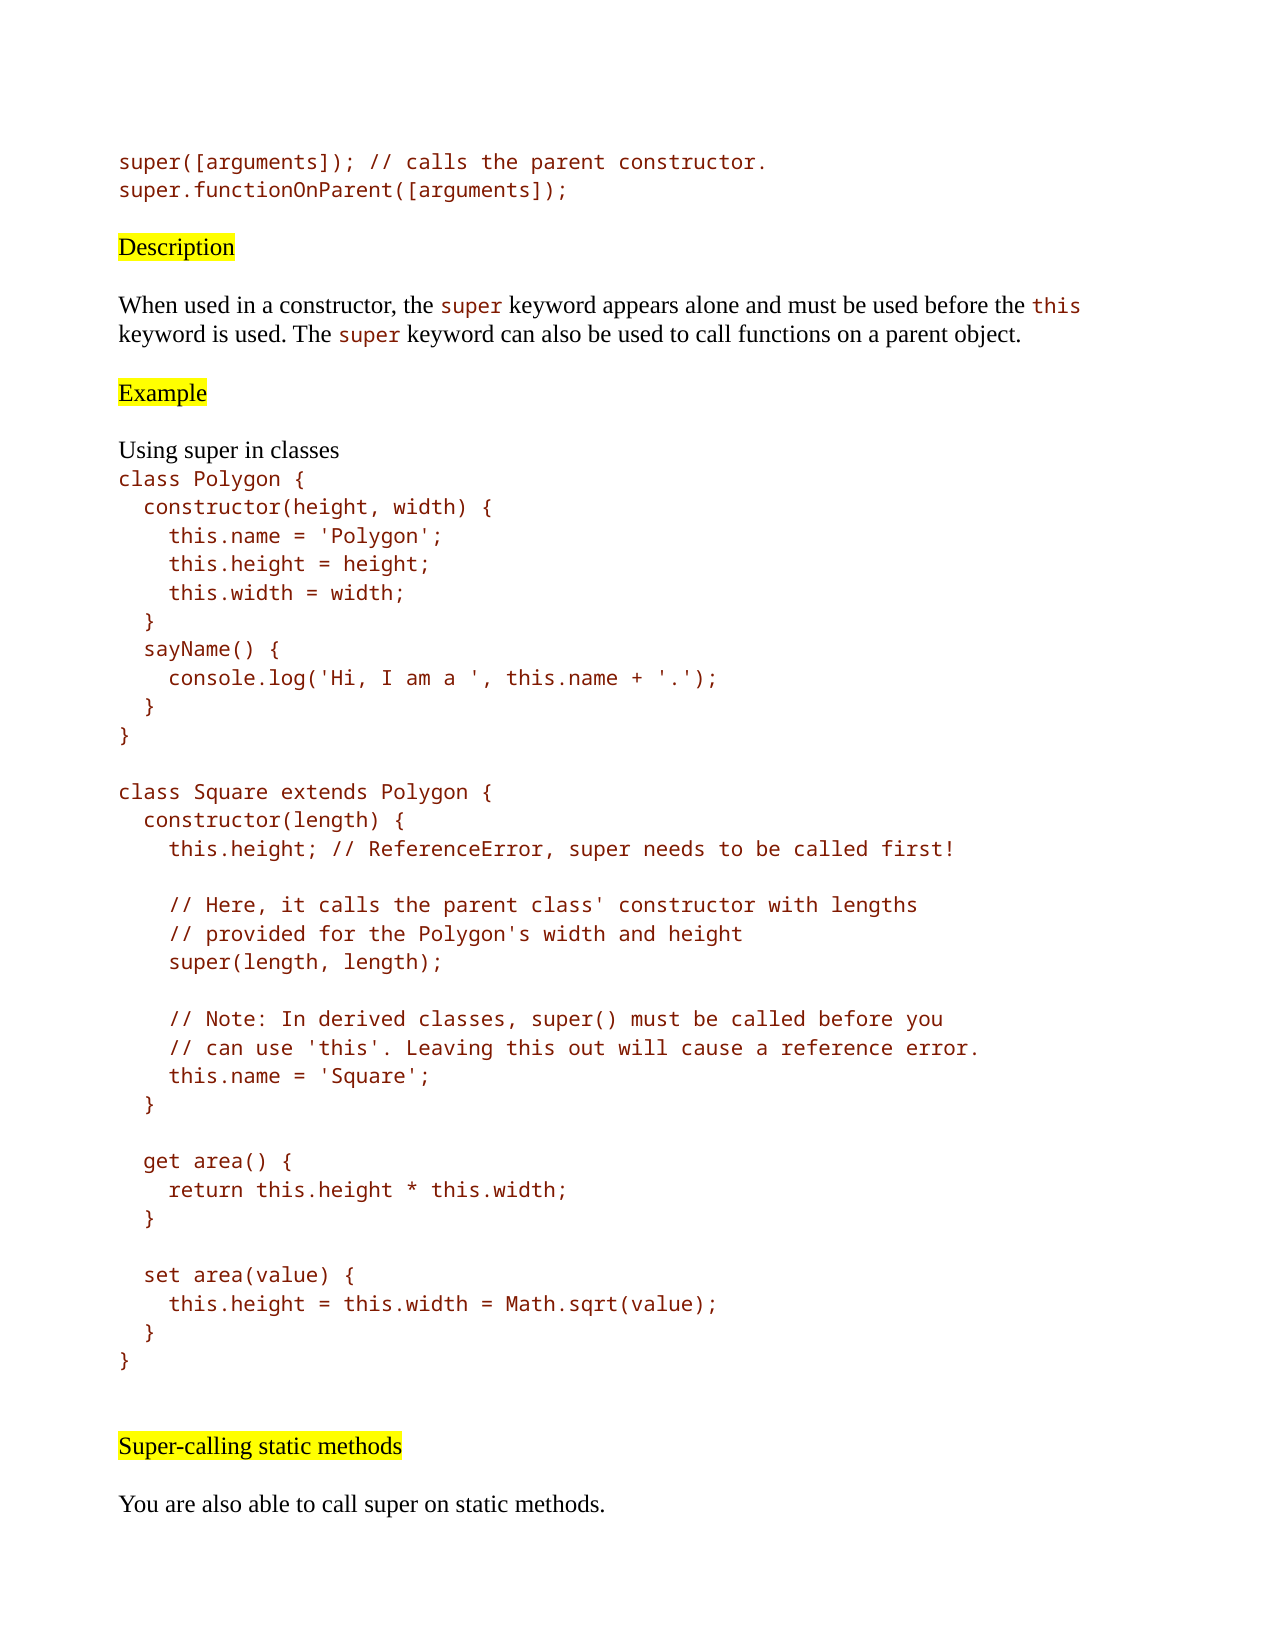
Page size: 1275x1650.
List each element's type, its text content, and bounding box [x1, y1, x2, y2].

text super(length, length); [118, 947, 1157, 976]
text } [118, 720, 1157, 748]
text Using super in classes [118, 435, 1157, 464]
text // Here, it calls the parent class' constructor with lengths [118, 891, 1157, 919]
text this.name = 'Square'; [118, 1061, 1157, 1089]
text Example [118, 378, 1157, 406]
text this.height = this.width = Math.sqrt(value); [118, 1289, 1157, 1317]
text console.log('Hi, I am a ', this.name + '.'); [118, 663, 1157, 691]
text // provided for the Polygon's width and height [118, 919, 1157, 947]
text this.name = 'Polygon'; [118, 521, 1157, 549]
text set area(value) { [118, 1260, 1157, 1289]
text constructor(length) { [118, 805, 1157, 834]
text You are also able to call super on static methods. [118, 1489, 1157, 1518]
text } [118, 691, 1157, 720]
text Super-calling static methods [118, 1431, 1157, 1460]
text this.width = width; [118, 578, 1157, 606]
text } [118, 606, 1157, 634]
text } [118, 1203, 1157, 1232]
text constructor(height, width) { [118, 492, 1157, 521]
text } [118, 1346, 1157, 1374]
text // Note: In derived classes, super() must be called before you [118, 1004, 1157, 1033]
text super.functionOnParent([arguments]); [118, 175, 1157, 204]
text // can use 'this'. Leaving this out will cause a reference error. [118, 1033, 1157, 1061]
text sayName() { [118, 634, 1157, 663]
text this.height = height; [118, 549, 1157, 578]
text return this.height * this.width; [118, 1175, 1157, 1203]
text } [118, 1089, 1157, 1118]
text } [118, 1317, 1157, 1346]
text Description [118, 232, 1157, 261]
text this.height; // ReferenceError, super needs to be called first! [118, 834, 1157, 862]
text super([arguments]); // calls the parent constructor. [118, 147, 1157, 175]
text get area() { [118, 1146, 1157, 1175]
text When used in a constructor, the super keyword appears alone and must be used before the this keyword is used. The super keyword can also be used to call functions on a parent object. [118, 290, 1157, 349]
text class Polygon { [118, 464, 1157, 492]
text class Square extends Polygon { [118, 777, 1157, 805]
